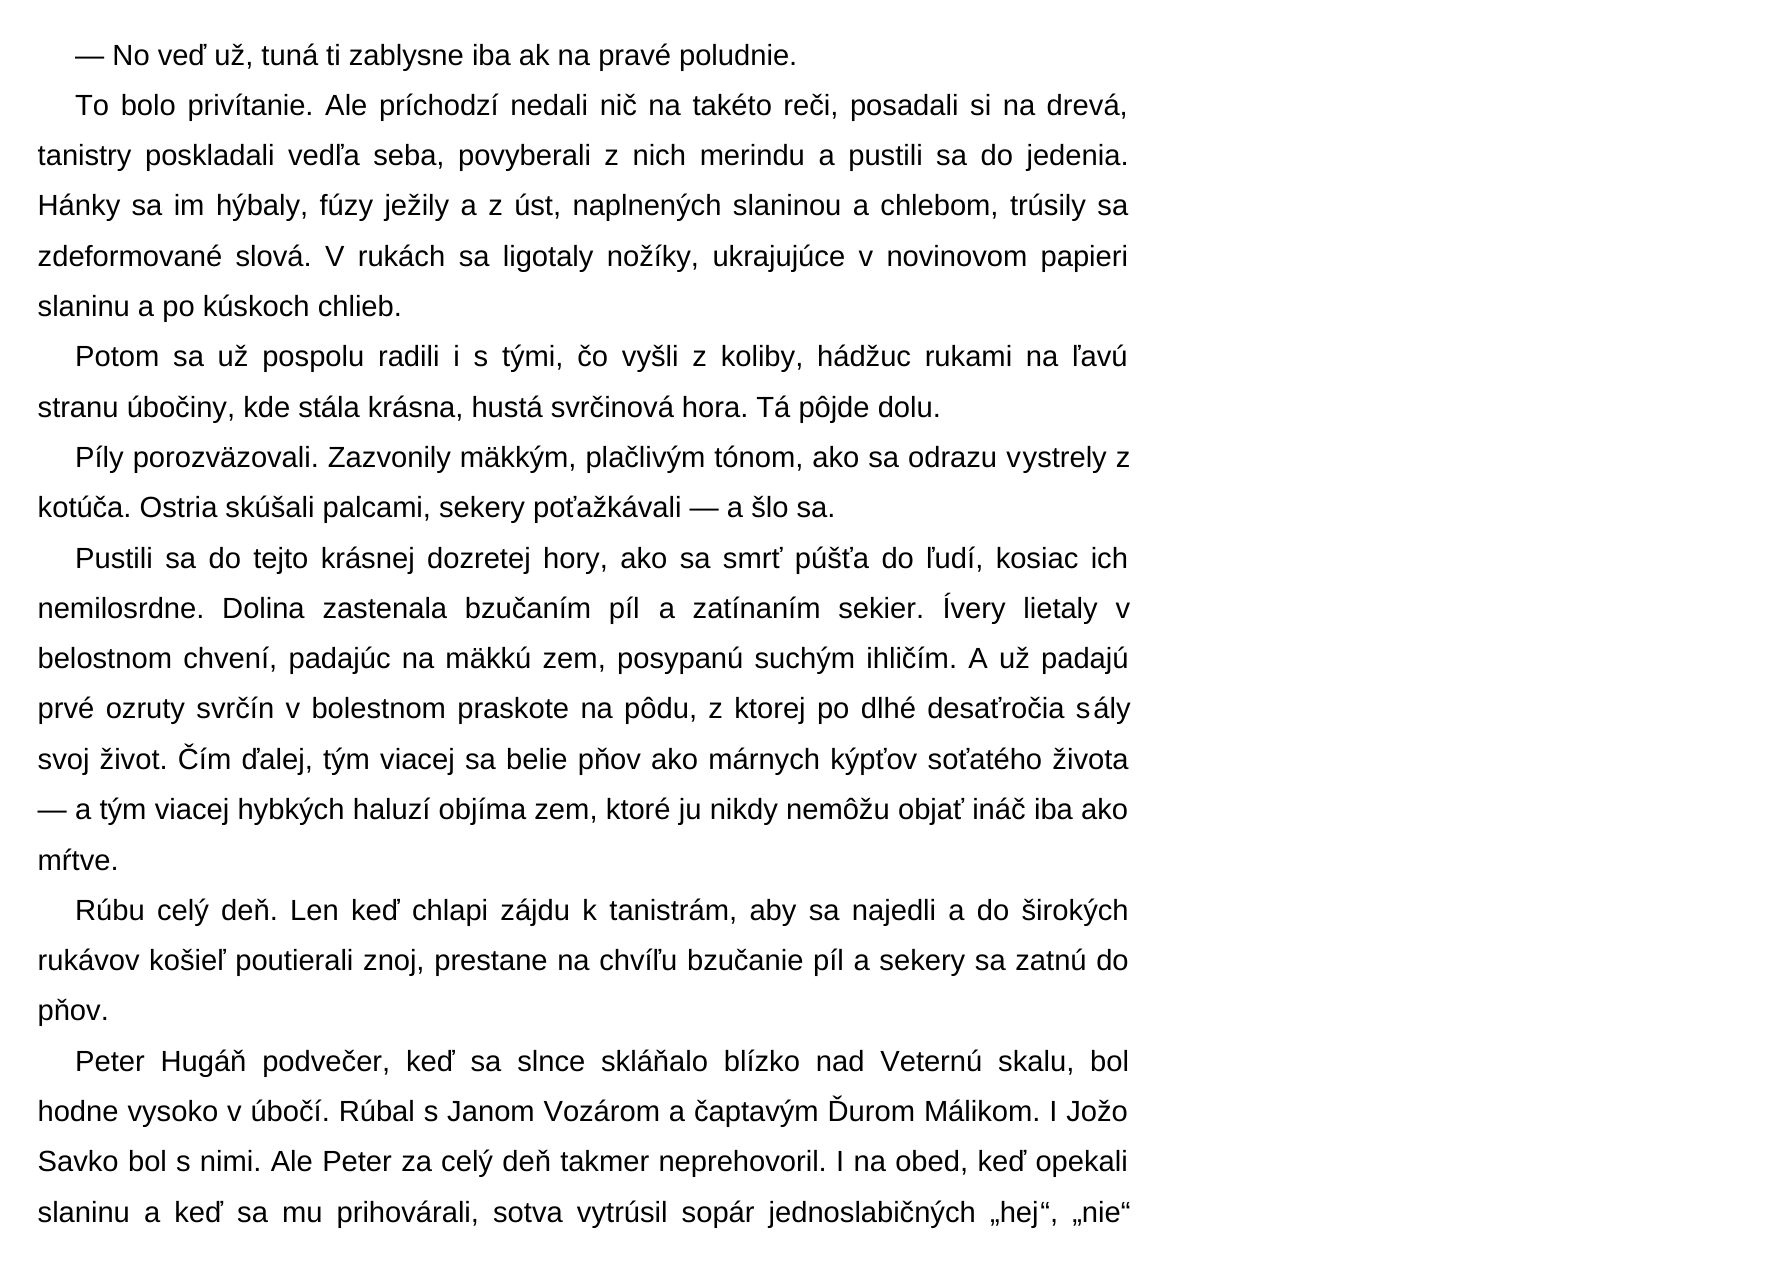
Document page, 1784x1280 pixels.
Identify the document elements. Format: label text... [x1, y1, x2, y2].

text Potom sa už pospolu radili i s tými, čo vyšli z koliby, hádžuc rukami na ľavú stranu úbočiny, kde stála krásna, hustá svrčinová hora. Tá pôjde dolu. [37, 339, 1130, 423]
text Peter Hugáň podvečer, keď sa slnce skláňalo blízko nad Veternú skalu, bol hodne vysoko v úbočí. Rúbal s Janom Vozárom a čaptavým Ďurom Málikom. I Jožo Savko bol s nimi. Ale Peter za celý deň takmer neprehovoril. I na obed, keď opekali slaninu a keď sa mu prihovárali, sotva vytrúsil sopár jednoslabičných „hej“, „nie“ [37, 1044, 1130, 1228]
text Rúbu celý deň. Len keď chlapi zájdu k tanistrám, aby sa najedli a do širokých rukávov košieľ poutierali znoj, prestane na chvíľu bzučanie píl a sekery sa zatnú do pňov. [37, 893, 1130, 1027]
text To bolo privítanie. Ale príchodzí nedali nič na takéto reči, posadali si na drevá, tanistry poskladali vedľa seba, povyberali z nich merindu a pustili sa do jedenia. Hánky sa im hýbaly, fúzy ježily a z úst, naplnených slaninou a chlebom, trúsily sa zdeformované slová. V rukách sa ligotaly nožíky, ukrajujúce v novinovom papieri slaninu a po kúskoch chlieb. [37, 88, 1130, 323]
text Píly porozväzovali. Zazvonily mäkkým, plačlivým tónom, ako sa odrazu vystrely z kotúča. Ostria skúšali palcami, sekery poťažkávali — a šlo sa. [37, 440, 1130, 524]
text — No veď už, tuná ti zablysne iba ak na pravé poludnie. [37, 37, 1130, 71]
text Pustili sa do tejto krásnej dozretej hory, ako sa smrť púšťa do ľudí, kosiac ich nemilosrdne. Dolina zastenala bzučaním píl a zatínaním sekier. Ívery lietaly v belostnom chvení, padajúc na mäkkú zem, posypanú suchým ihličím. A už padajú prvé ozruty svrčín v bolestnom praskote na pôdu, z ktorej po dlhé desaťročia sály svoj život. Čím ďalej, tým viacej sa belie pňov ako márnych kýpťov soťatého života — a tým viacej hybkých haluzí objíma zem, ktoré ju nikdy nemôžu objať ináč iba ako mŕtve. [37, 541, 1130, 876]
